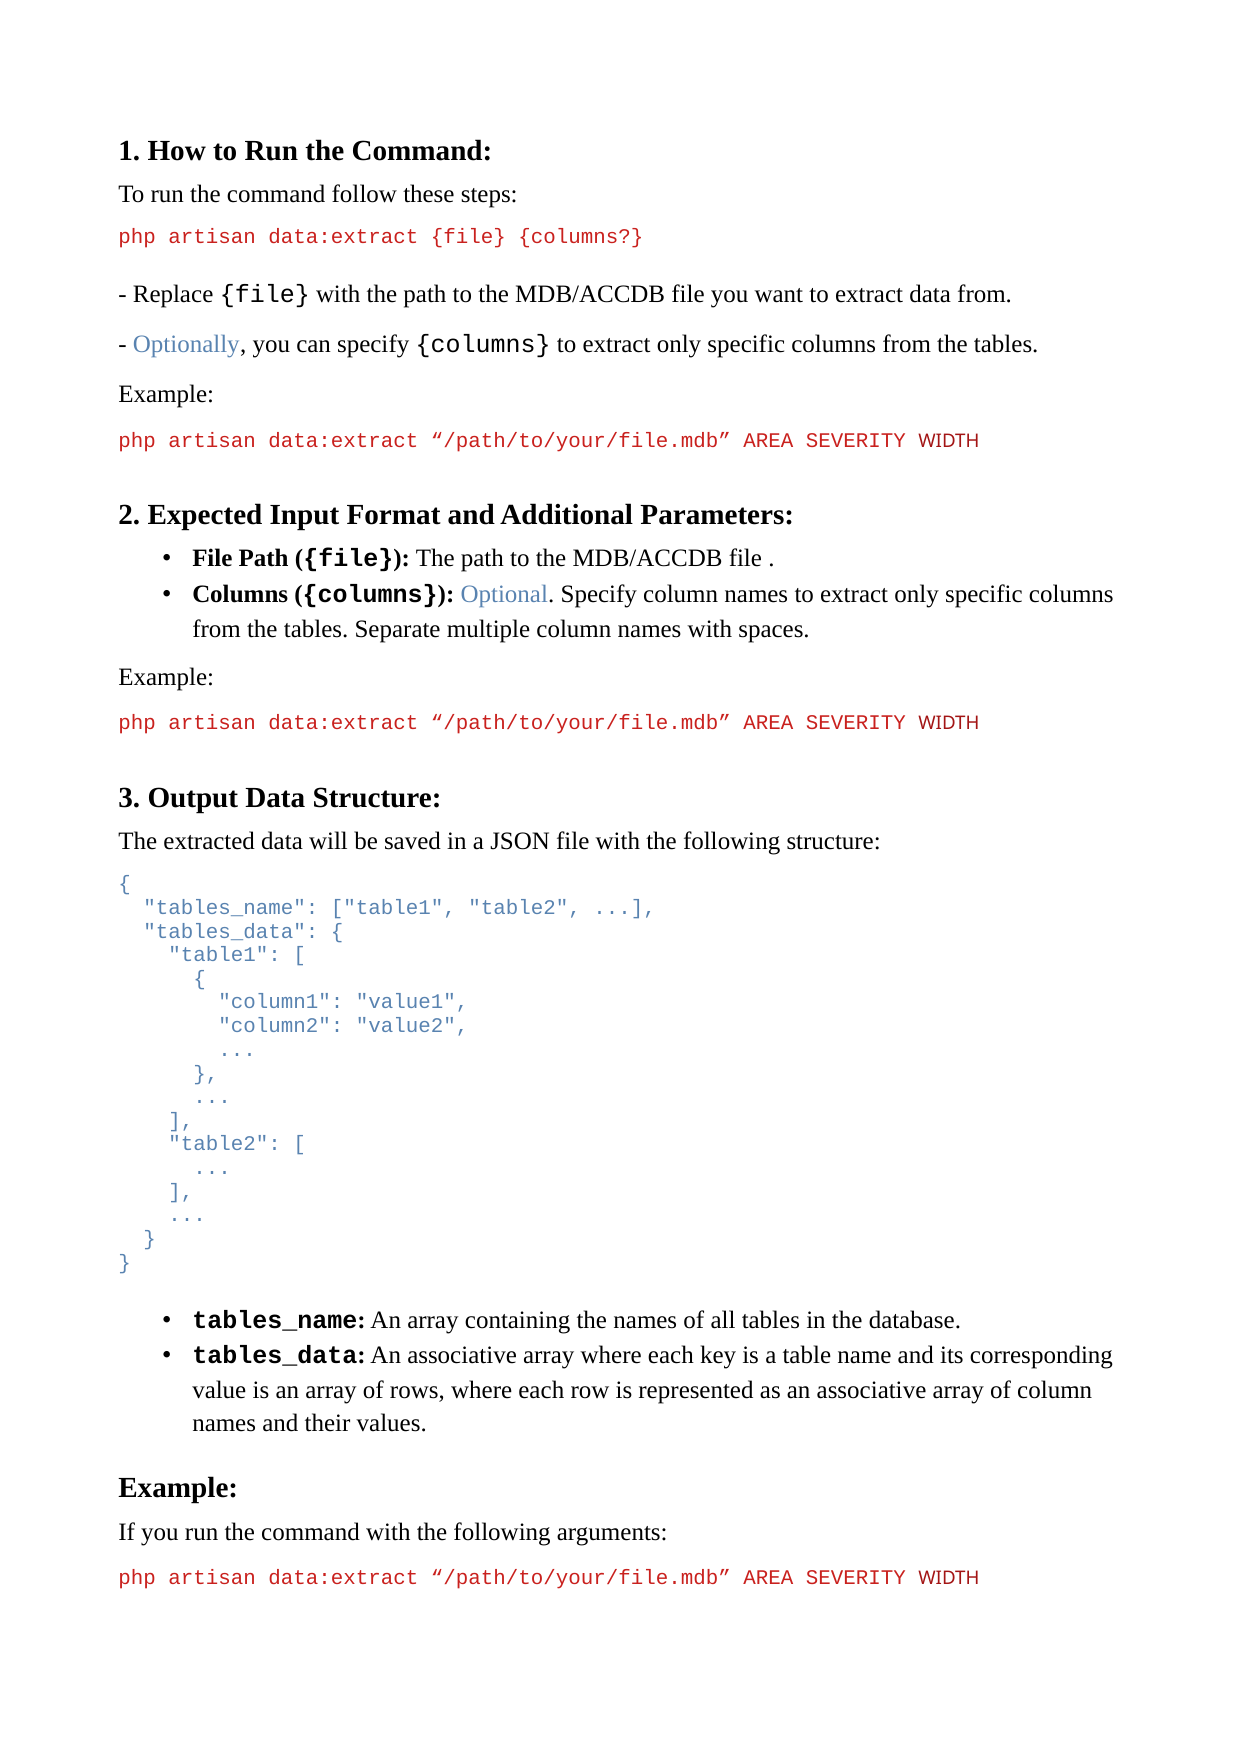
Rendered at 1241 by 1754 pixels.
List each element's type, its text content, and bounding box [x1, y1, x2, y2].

subtitle 3. Output Data Structure: [118, 780, 1122, 813]
text "table2": [ [118, 1133, 1122, 1157]
text Example: [118, 379, 1122, 408]
text - Optionally, you can specify {columns} to extract only specific columns from the tables. [118, 329, 1122, 360]
text ... [118, 1039, 1122, 1062]
text }, [118, 1062, 1122, 1086]
text To run the command follow these steps: [118, 179, 1122, 207]
list Columns ({columns}): Optional. Specify column names to extract only specific columns from the tables. Separate multiple column names with spaces. [162, 579, 1122, 643]
text - Replace {file} with the path to the MDB/ACCDB file you want to extract data from. [118, 279, 1122, 310]
list tables_data: An associative array where each key is a table name and its corresponding value is an array of rows, where each row is represented as an associative array of column names and their values. [162, 1340, 1122, 1437]
text php artisan data:extract {file} {columns?} [118, 226, 1122, 250]
text ], [118, 1110, 1122, 1133]
text ... [118, 1157, 1122, 1181]
text "column1": "value1", [118, 992, 1122, 1015]
text If you run the command with the following arguments: [118, 1517, 1122, 1545]
text php artisan data:extract “/path/to/your/file.mdb” AREA SEVERITY WIDTH [118, 427, 1122, 453]
text { [118, 873, 1122, 897]
text Example: [118, 662, 1122, 690]
text "column2": "value2", [118, 1015, 1122, 1039]
subtitle 1. How to Run the Command: [118, 133, 1122, 166]
text ... [118, 1204, 1122, 1228]
text } [118, 1252, 1122, 1275]
text "tables_data": { [118, 921, 1122, 944]
text ], [118, 1181, 1122, 1204]
list tables_name: An array containing the names of all tables in the database. [162, 1305, 1122, 1336]
text "tables_name": ["table1", "table2", ...], [118, 897, 1122, 921]
text The extracted data will be saved in a JSON file with the following structure: [118, 826, 1122, 854]
subtitle Example: [118, 1471, 1122, 1504]
text { [118, 968, 1122, 992]
list File Path ({file}): The path to the MDB/ACCDB file . [162, 543, 1122, 574]
text ... [118, 1086, 1122, 1110]
text } [118, 1228, 1122, 1252]
text "table1": [ [118, 944, 1122, 968]
text php artisan data:extract “/path/to/your/file.mdb” AREA SEVERITY WIDTH [118, 709, 1122, 736]
text php artisan data:extract “/path/to/your/file.mdb” AREA SEVERITY WIDTH [118, 1564, 1122, 1591]
subtitle 2. Expected Input Format and Additional Parameters: [118, 497, 1122, 531]
